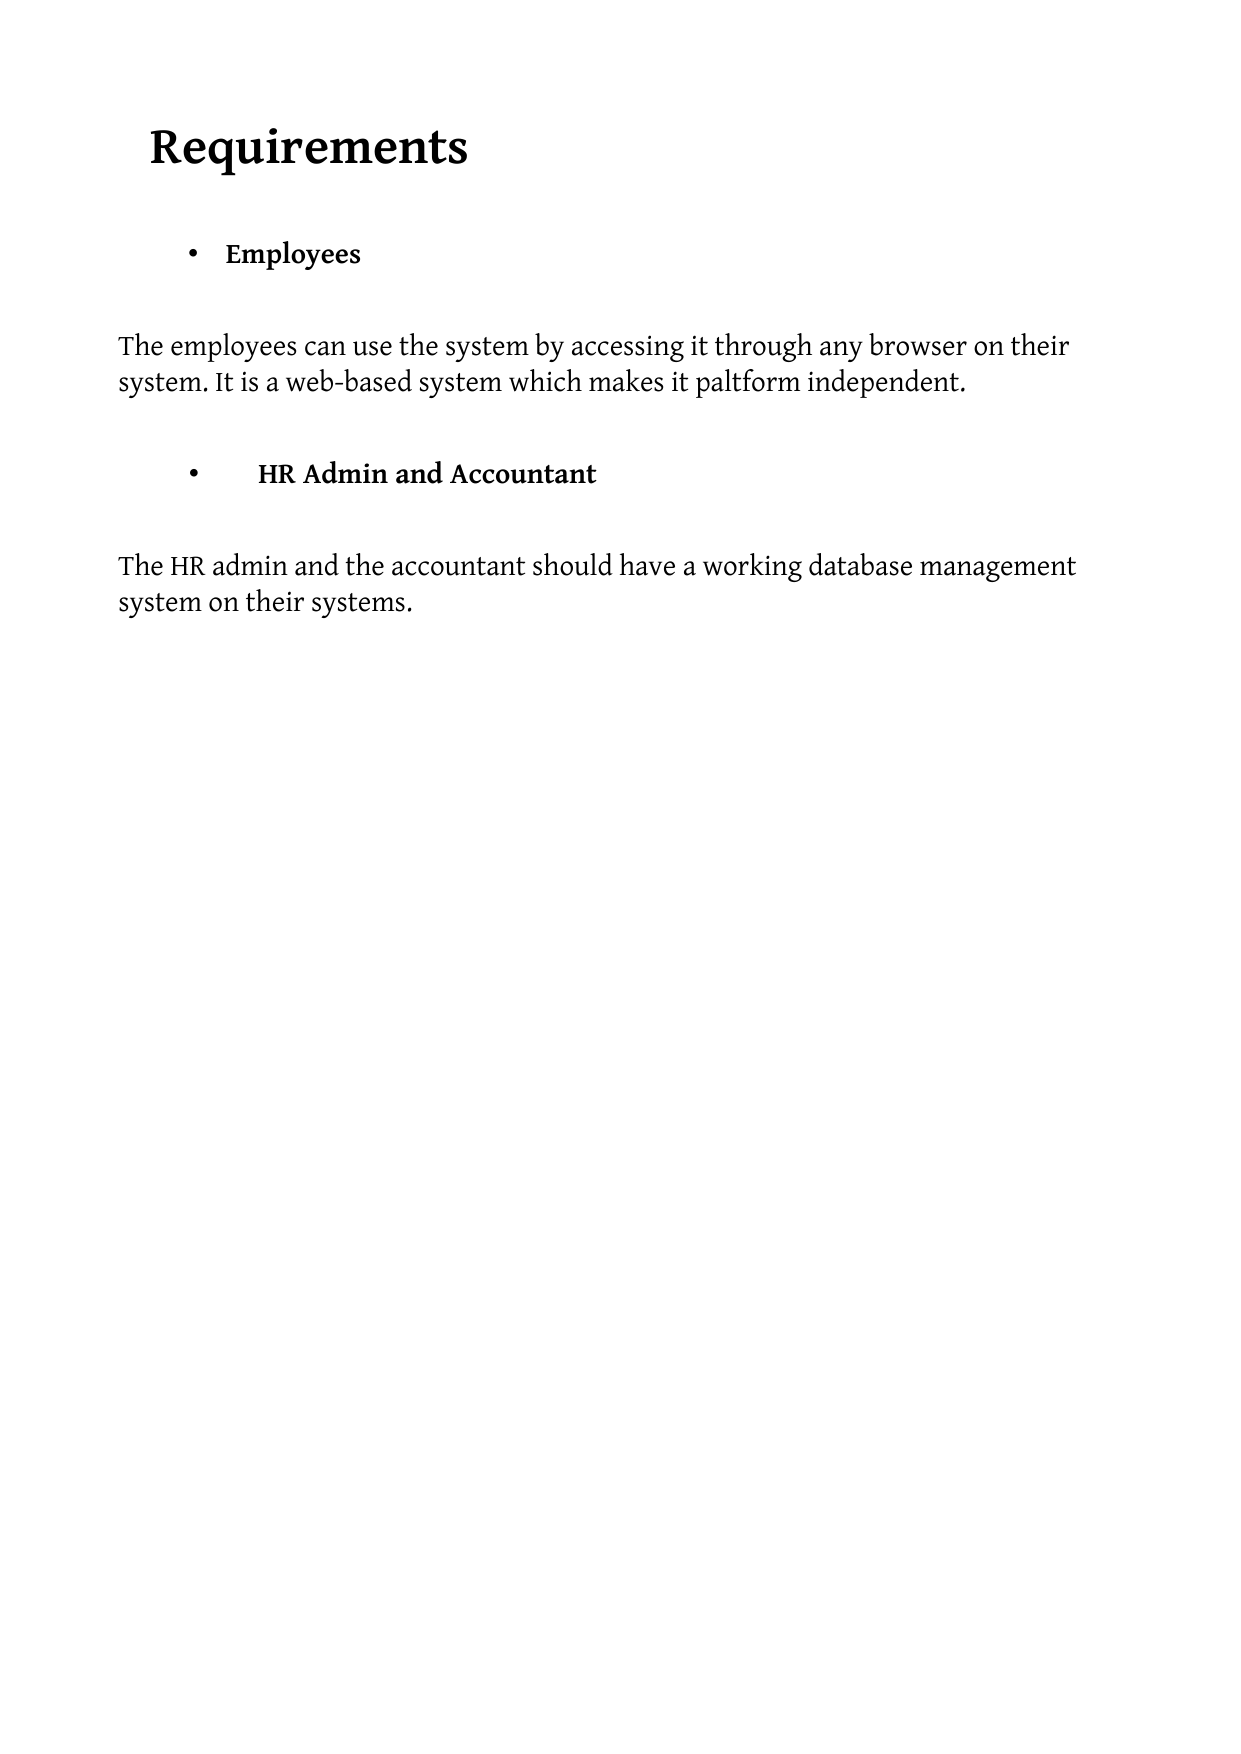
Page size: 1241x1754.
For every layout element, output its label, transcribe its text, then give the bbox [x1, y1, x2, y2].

text Requirements [151, 118, 1122, 178]
list Employees [188, 238, 1122, 272]
list HR Admin and Accountant [189, 458, 1122, 492]
list The HR admin and the accountant should have a working database management system on their systems. [118, 550, 1122, 619]
text The employees can use the system by accessing it through any browser on their system. It is a web-based system which makes it paltform independent. [118, 330, 1122, 399]
